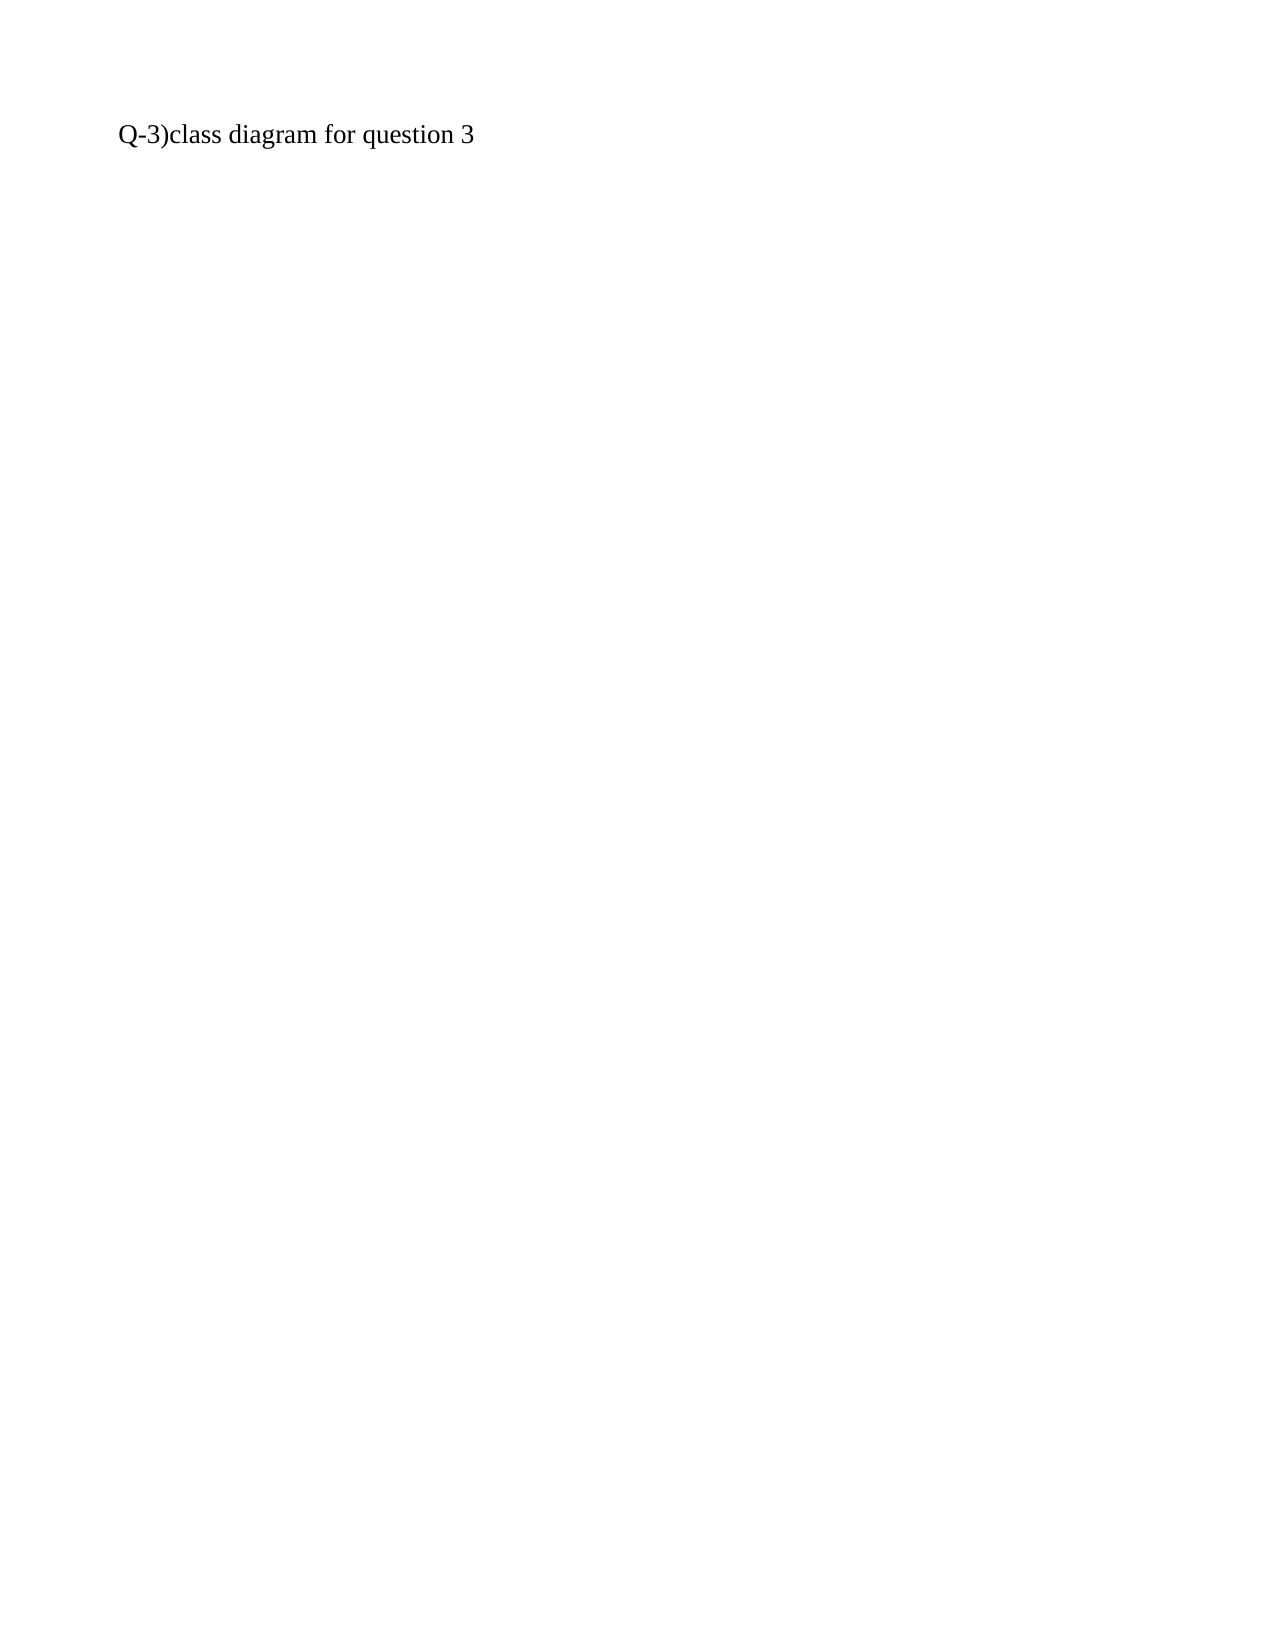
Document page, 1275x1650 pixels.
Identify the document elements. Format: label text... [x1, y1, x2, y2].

text Q-3)class diagram for question 3 [118, 118, 1157, 149]
